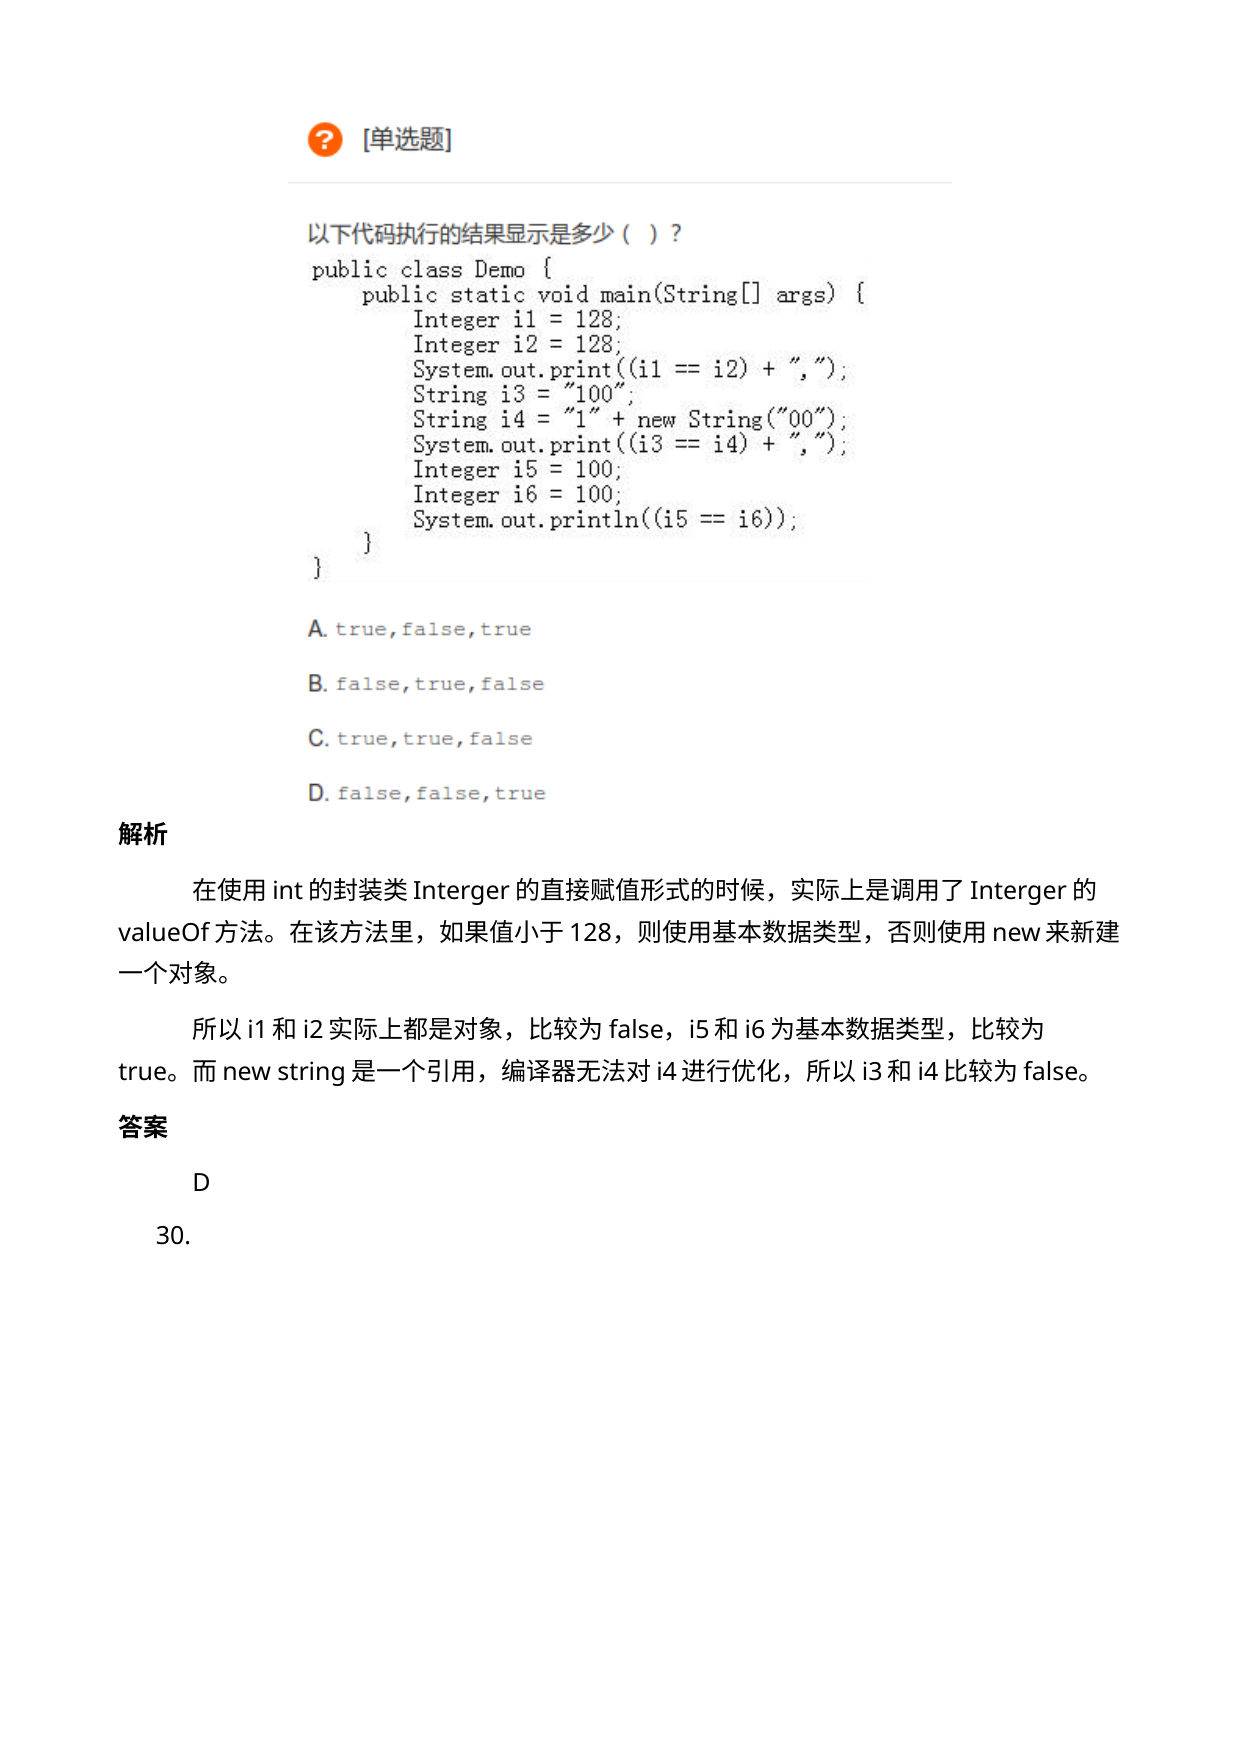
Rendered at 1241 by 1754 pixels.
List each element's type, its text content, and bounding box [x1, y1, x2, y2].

text D [118, 1164, 1122, 1198]
text 在使用int的封装类Interger的直接赋值形式的时候，实际上是调用了Interger的valueOf方法。在该方法里，如果值小于128，则使用基本数据类型，否则使用new来新建一个对象。 [118, 870, 1122, 990]
picture [288, 118, 953, 809]
text 解析 [118, 118, 1122, 850]
text 所以i1和i2实际上都是对象，比较为false，i5和i6为基本数据类型，比较为true。而new string是一个引用，编译器无法对i4进行优化，所以i3和i4比较为false。 [118, 1010, 1122, 1088]
text 答案 [118, 1108, 1122, 1144]
